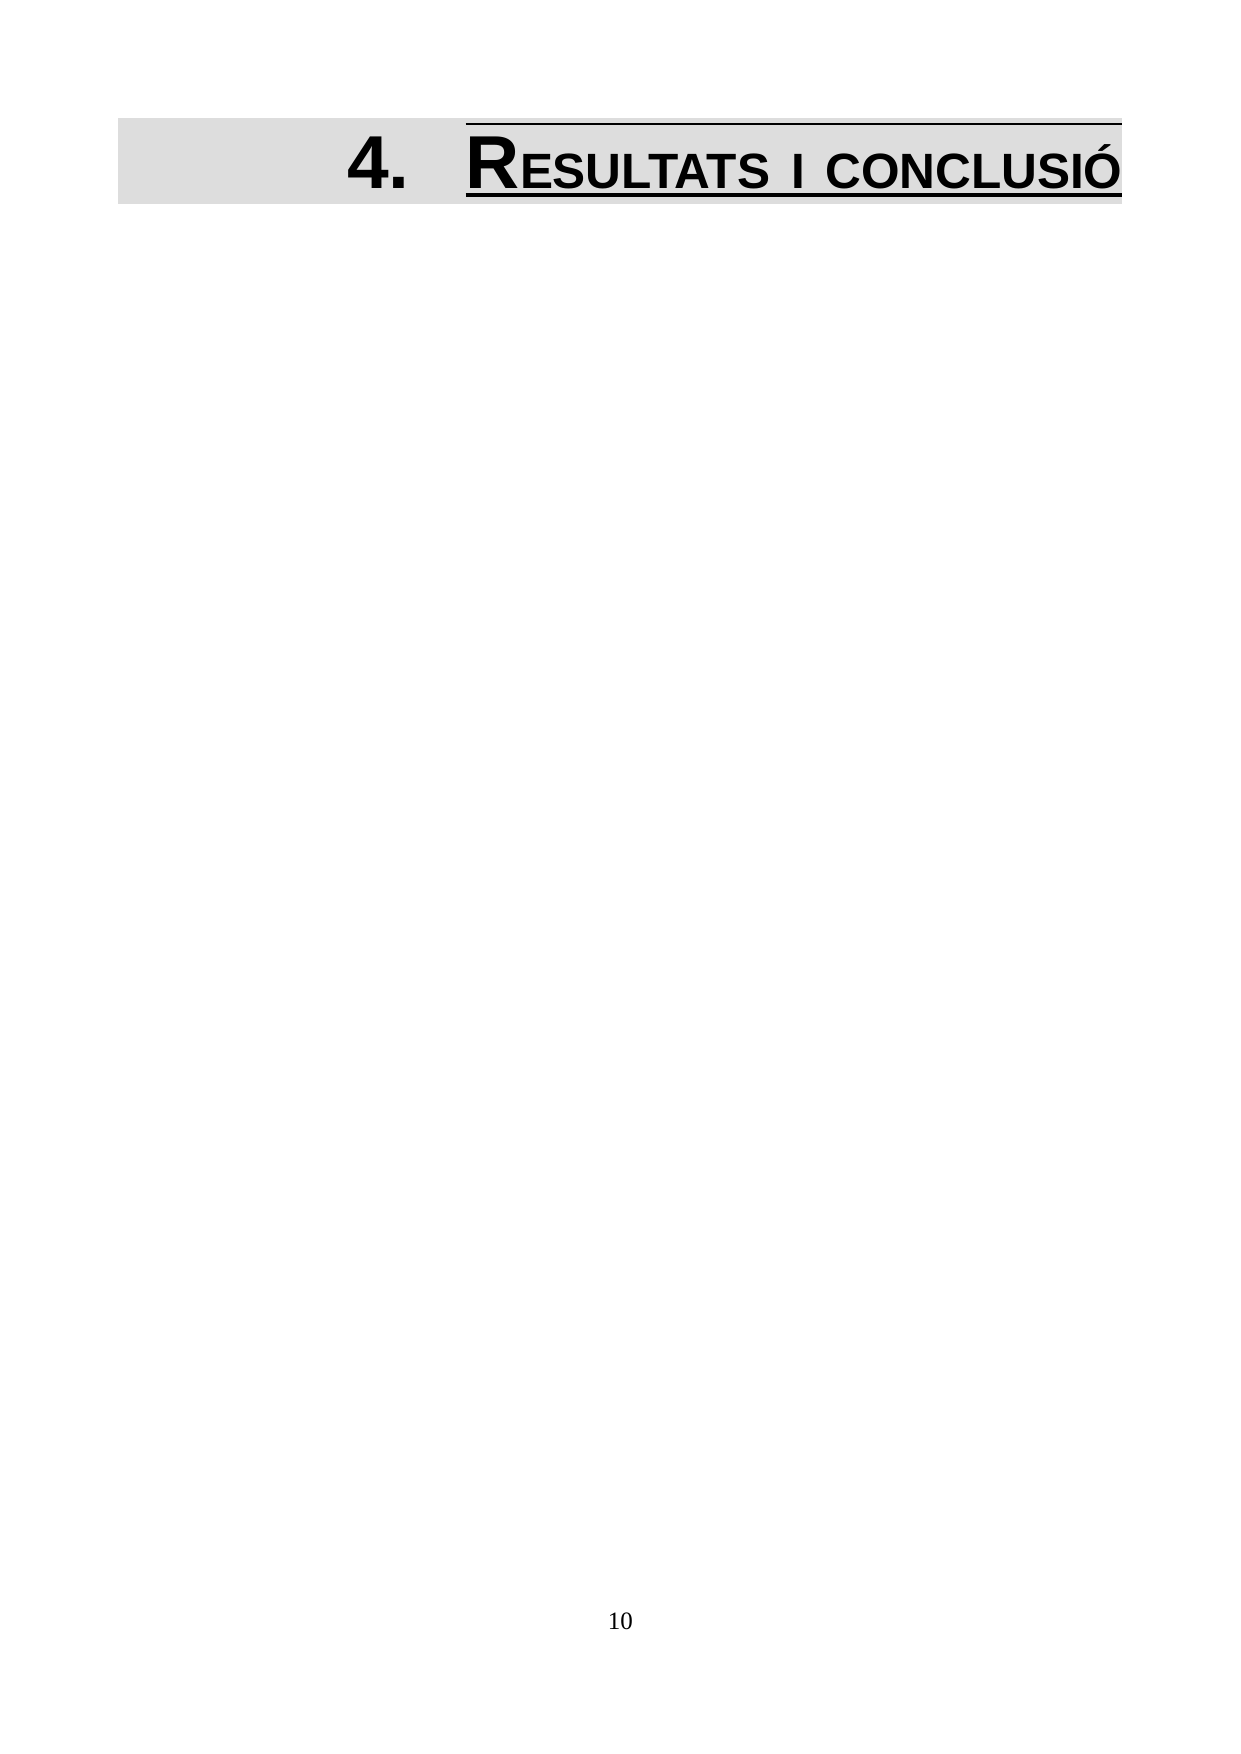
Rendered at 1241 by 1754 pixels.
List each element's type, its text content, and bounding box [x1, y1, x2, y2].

subtitle Resultats i conclusió [118, 118, 1122, 204]
